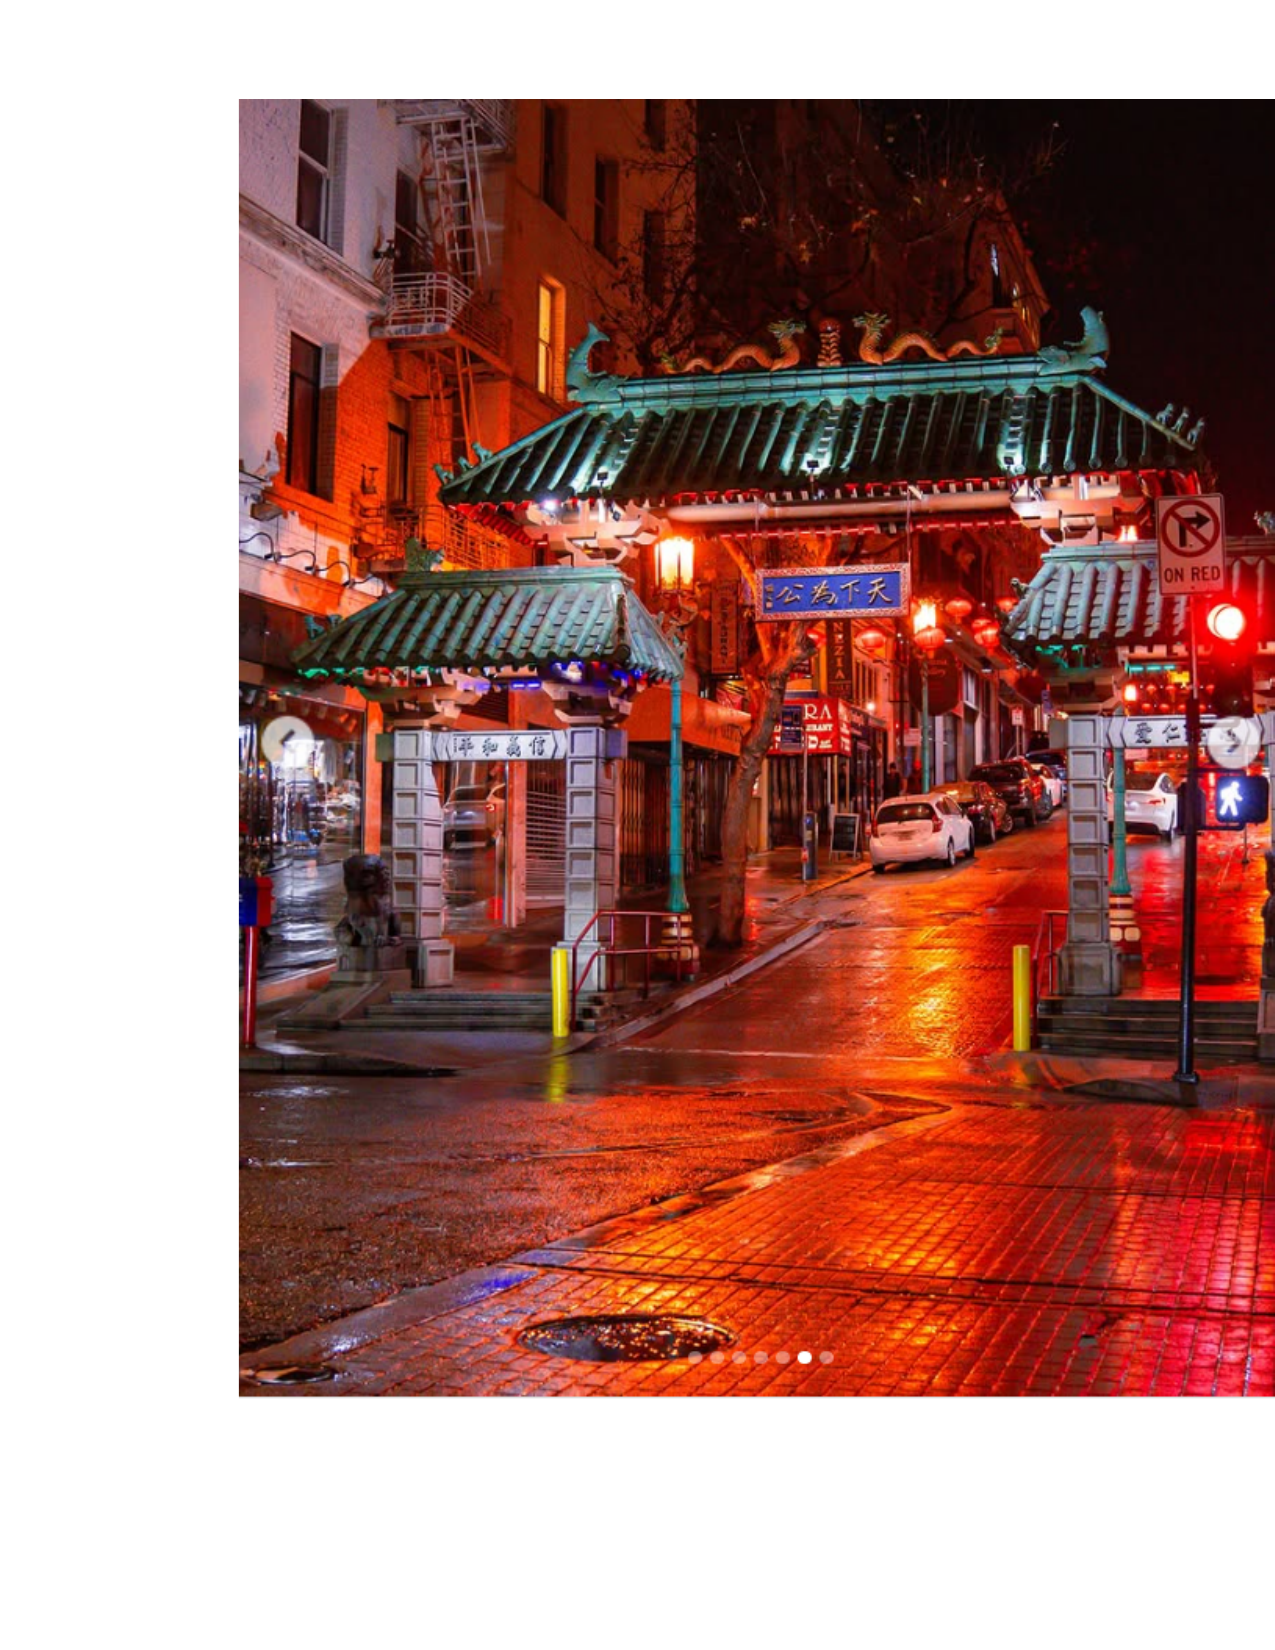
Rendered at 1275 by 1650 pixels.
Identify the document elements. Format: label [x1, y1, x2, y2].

picture [238, 99, 1275, 1400]
